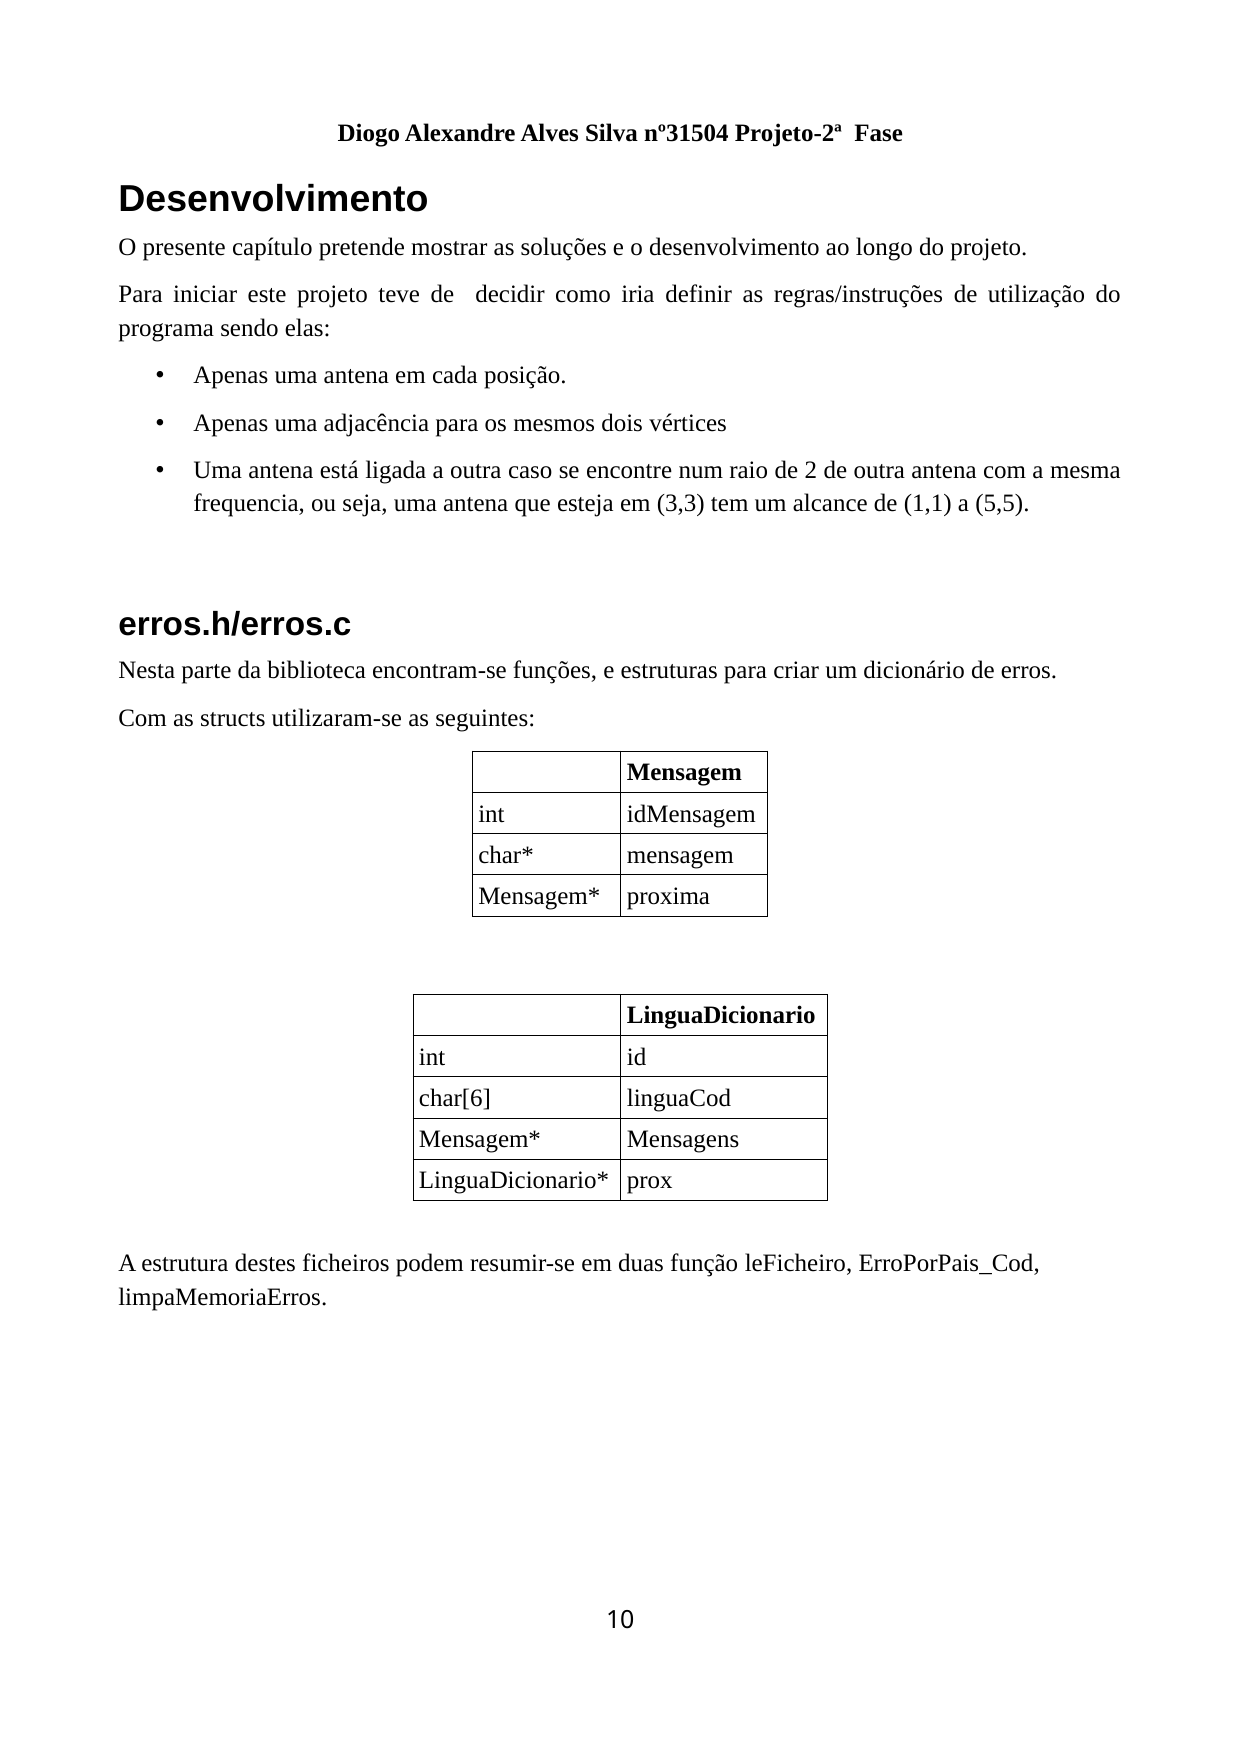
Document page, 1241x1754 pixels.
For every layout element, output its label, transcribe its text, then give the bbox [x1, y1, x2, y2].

table_cell char[6] [414, 1077, 620, 1117]
table_cell Mensagens [621, 1119, 827, 1159]
table_cell int [414, 1036, 620, 1076]
table_header Mensagem [621, 752, 767, 792]
table_cell prox [621, 1160, 827, 1200]
text A estrutura destes ficheiros podem resumir-se em duas função leFicheiro, ErroPorPais_Cod, limpaMemoriaErros. [118, 1248, 1122, 1310]
table_header LinguaDicionario [621, 995, 827, 1035]
list Apenas uma adjacência para os mesmos dois vértices [156, 408, 1122, 437]
table_cell proxima [621, 875, 767, 916]
text Com as structs utilizaram-se as seguintes: [118, 703, 1122, 732]
table_cell linguaCod [621, 1077, 827, 1117]
list Apenas uma antena em cada posição. [156, 360, 1122, 389]
subtitle erros.h/erros.c [118, 604, 1122, 643]
text O presente capítulo pretende mostrar as soluções e o desenvolvimento ao longo do projeto. [118, 232, 1122, 261]
table_cell Mensagem* [473, 875, 620, 916]
table_cell id [621, 1036, 827, 1076]
table_cell int [473, 793, 620, 833]
table_header [414, 995, 620, 1035]
subtitle Desenvolvimento [118, 176, 1122, 219]
table_cell LinguaDicionario* [414, 1160, 620, 1200]
table_cell mensagem [621, 834, 767, 874]
table_header [473, 752, 620, 792]
text Para iniciar este projeto teve de decidir como iria definir as regras/instruções de utilização do programa sendo elas: [118, 279, 1122, 341]
table_cell Mensagem* [414, 1119, 620, 1159]
text Nesta parte da biblioteca encontram-se funções, e estruturas para criar um dicionário de erros. [118, 655, 1122, 684]
list Uma antena está ligada a outra caso se encontre num raio de 2 de outra antena com a mesma frequencia, ou seja, uma antena que esteja em (3,3) tem um alcance de (1,1) a (5,5). [156, 455, 1122, 517]
table_cell char* [473, 834, 620, 874]
table_cell idMensagem [621, 793, 767, 833]
